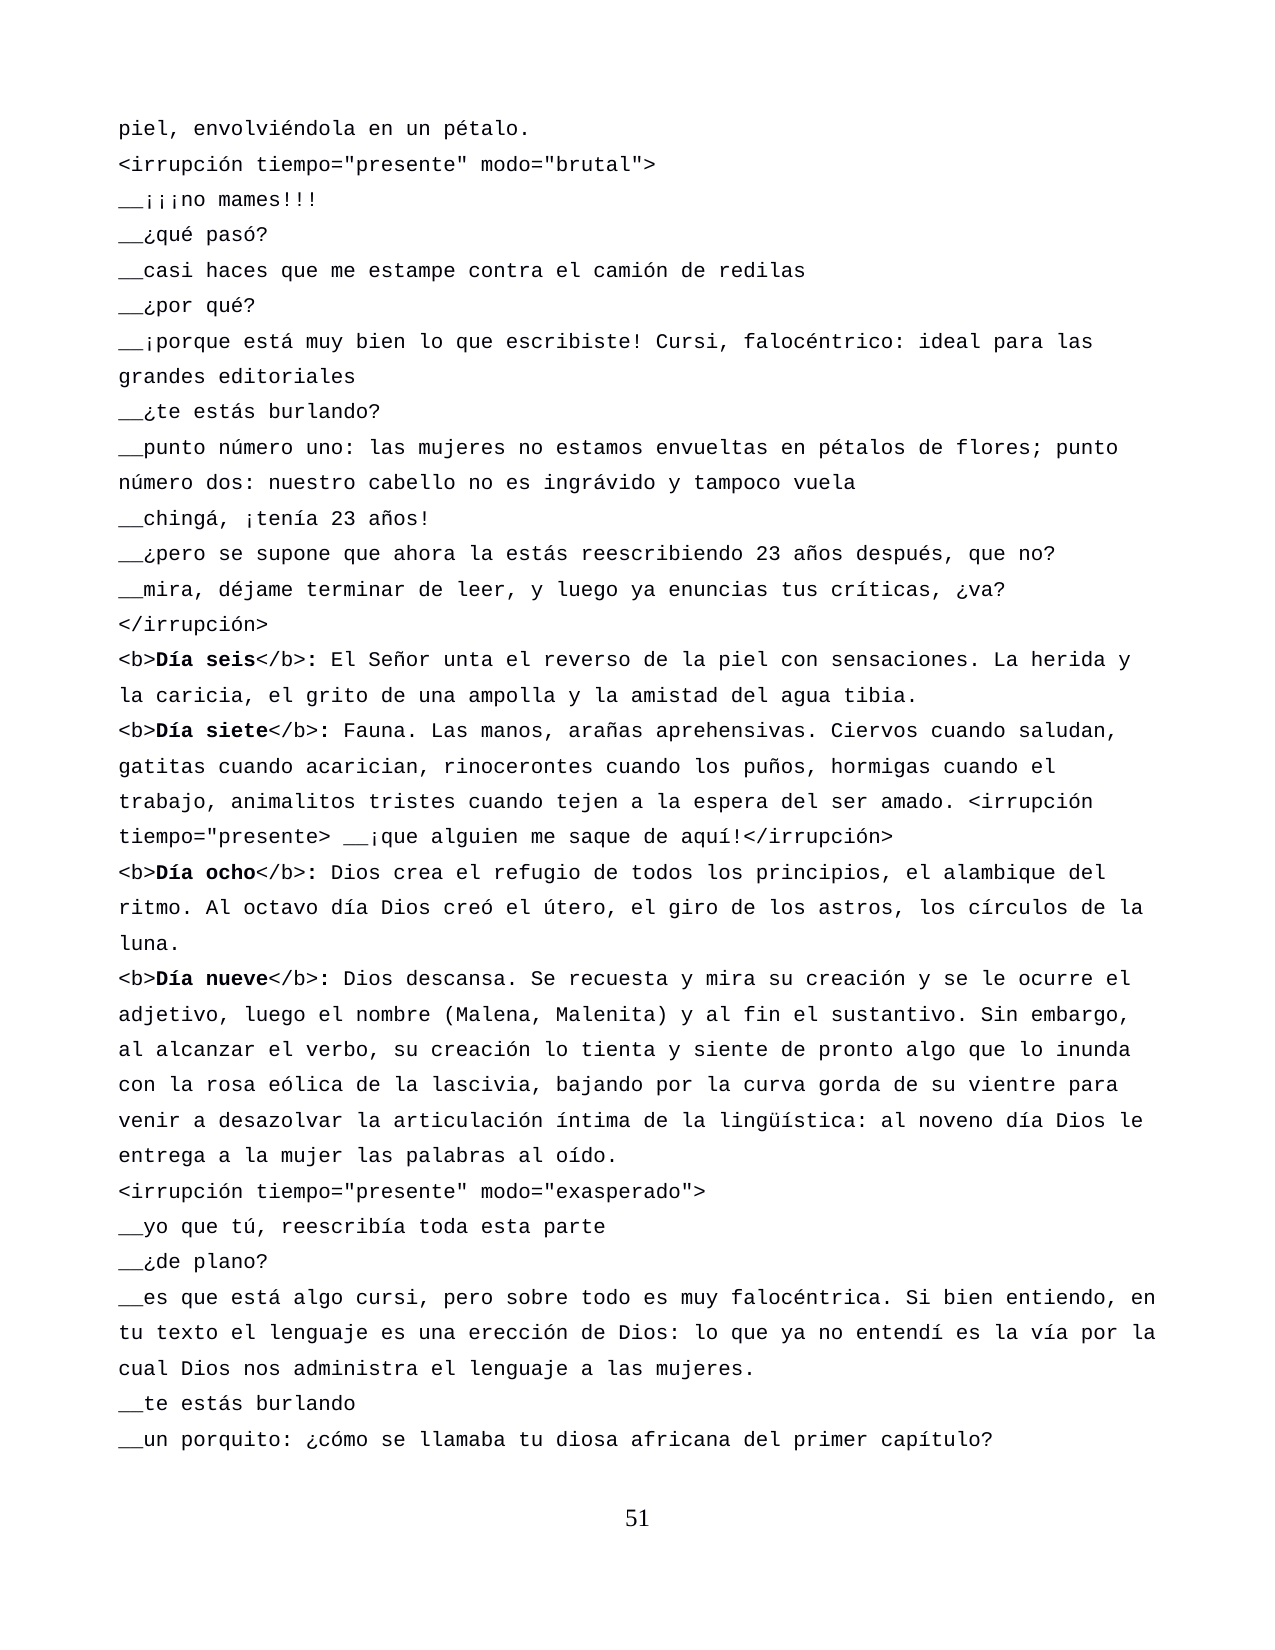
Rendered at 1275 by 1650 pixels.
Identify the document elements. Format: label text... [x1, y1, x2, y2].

text __casi haces que me estampe contra el camión de redilas [118, 260, 1157, 283]
text </irrupción> [118, 614, 1157, 638]
text __¿por qué? [118, 295, 1157, 319]
text __¡¡¡no mames!!! [118, 189, 1157, 213]
text <irrupción tiempo="presente" modo="exasperado"> [118, 1181, 1157, 1204]
text <b>Día ocho</b>: Dios crea el refugio de todos los principios, el alambique del ritmo. Al octavo día Dios creó el útero, el giro de los astros, los círculos de la luna. [118, 862, 1157, 956]
text __te estás burlando [118, 1393, 1157, 1417]
text __un porquito: ¿cómo se llamaba tu diosa africana del primer capítulo? [118, 1428, 1157, 1452]
text __es que está algo cursi, pero sobre todo es muy falocéntrica. Si bien entiendo, en tu texto el lenguaje es una erección de Dios: lo que ya no entendí es la vía por la cual Dios nos administra el lenguaje a las mujeres. [118, 1287, 1157, 1381]
text __¿qué pasó? [118, 224, 1157, 248]
text <b>Día seis</b>: El Señor unta el reverso de la piel con sensaciones. La herida y la caricia, el grito de una ampolla y la amistad del agua tibia. [118, 649, 1157, 708]
text __¿pero se supone que ahora la estás reescribiendo 23 años después, que no? [118, 543, 1157, 567]
text piel, envolviéndola en un pétalo. [118, 118, 1157, 142]
text __yo que tú, reescribía toda esta parte [118, 1216, 1157, 1240]
text __¿te estás burlando? [118, 401, 1157, 425]
text __chingá, ¡tenía 23 años! [118, 508, 1157, 531]
text <irrupción tiempo="presente" modo="brutal"> [118, 153, 1157, 177]
text <b>Día siete</b>: Fauna. Las manos, arañas aprehensivas. Ciervos cuando saludan, gatitas cuando acarician, rinocerontes cuando los puños, hormigas cuando el trabajo, animalitos tristes cuando tejen a la espera del ser amado. <irrupción tiempo="presente> __¡que alguien me saque de aquí!</irrupción> [118, 720, 1157, 850]
text __mira, déjame terminar de leer, y luego ya enuncias tus críticas, ¿va? [118, 578, 1157, 602]
text <b>Día nueve</b>: Dios descansa. Se recuesta y mira su creación y se le ocurre el adjetivo, luego el nombre (Malena, Malenita) y al fin el sustantivo. Sin embargo, al alcanzar el verbo, su creación lo tienta y siente de pronto algo que lo inunda con la rosa eólica de la lascivia, bajando por la curva gorda de su vientre para venir a desazolvar la articulación íntima de la lingüística: al noveno día Dios le entrega a la mujer las palabras al oído. [118, 968, 1157, 1169]
text __¡porque está muy bien lo que escribiste! Cursi, falocéntrico: ideal para las grandes editoriales [118, 331, 1157, 390]
text __punto número uno: las mujeres no estamos envueltas en pétalos de flores; punto número dos: nuestro cabello no es ingrávido y tampoco vuela [118, 437, 1157, 496]
text __¿de plano? [118, 1251, 1157, 1275]
